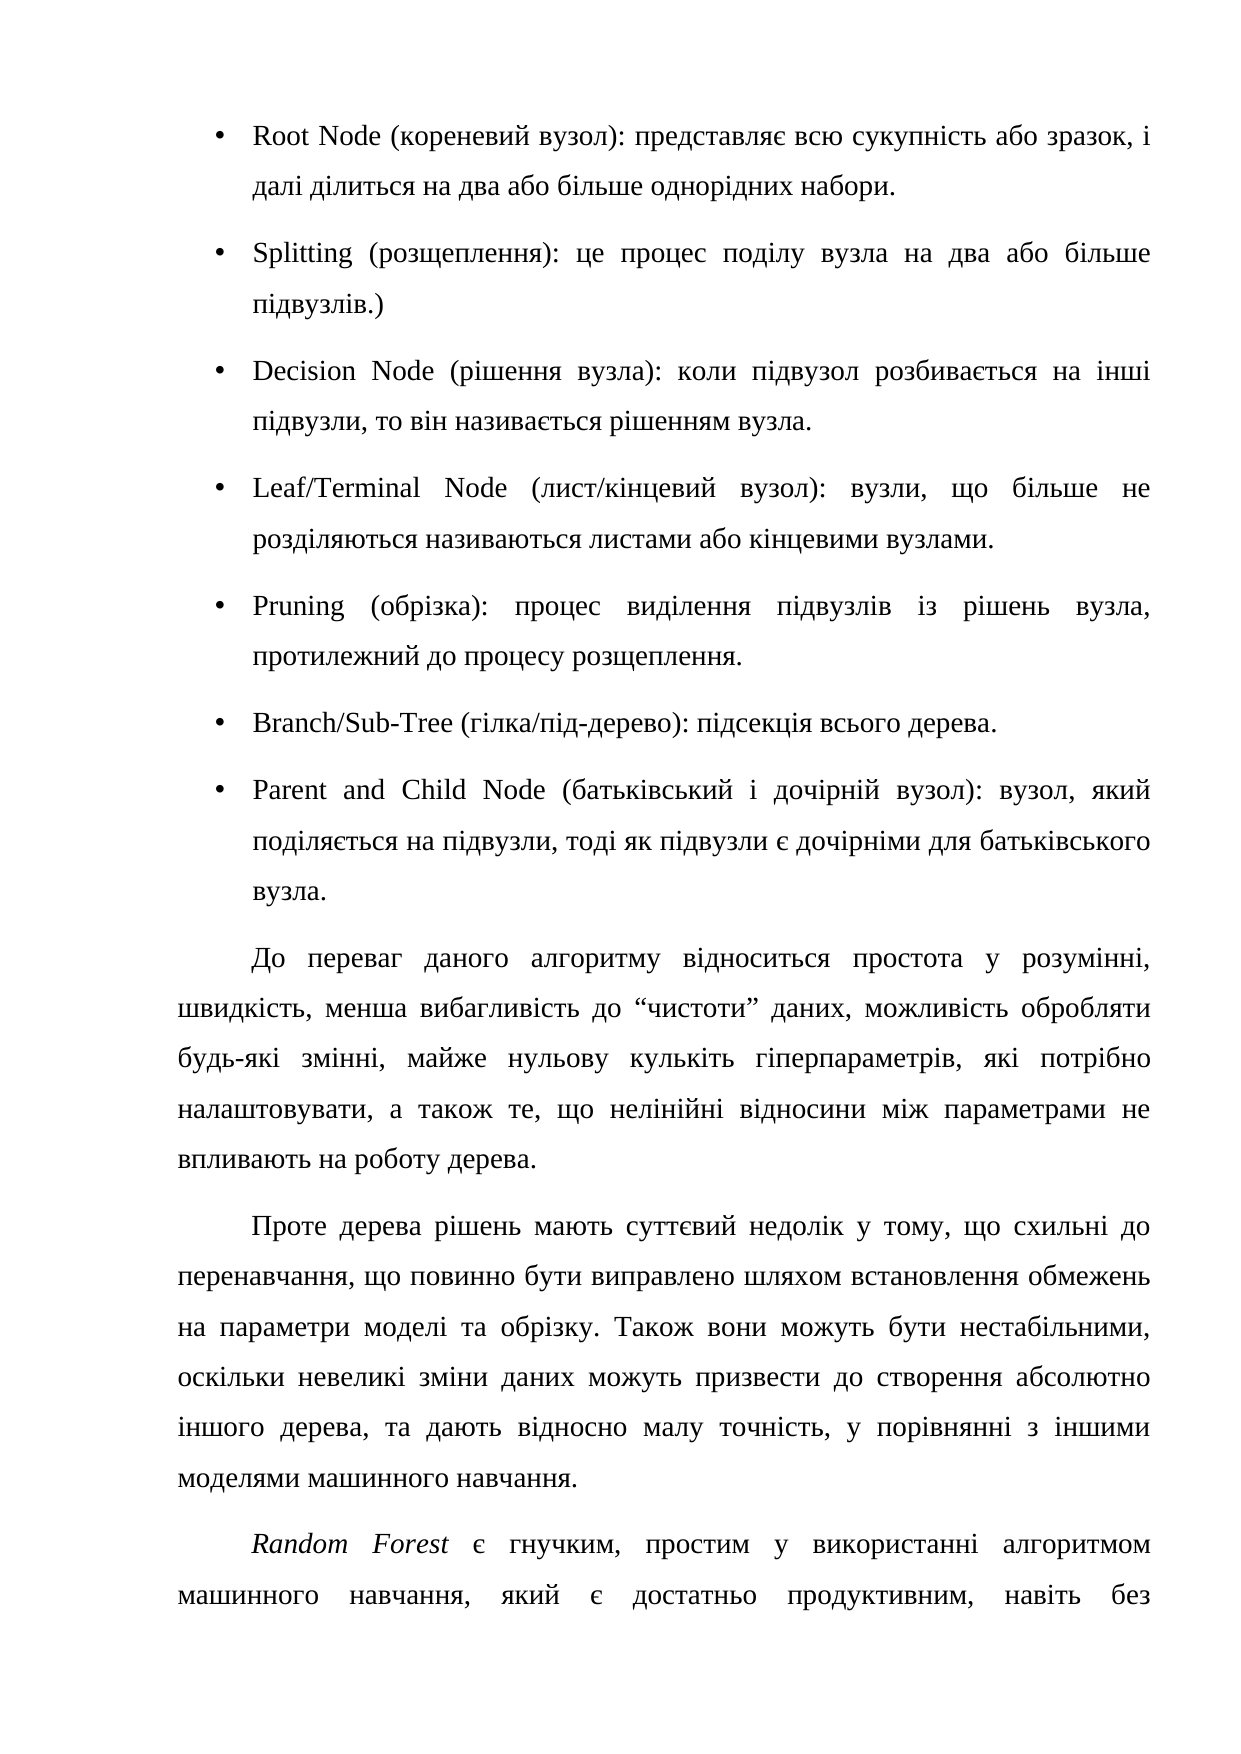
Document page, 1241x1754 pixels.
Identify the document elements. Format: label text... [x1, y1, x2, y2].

text До переваг даного алгоритму відноситься простота у розумінні, швидкість, менша вибагливість до “чистоти” даних, можливість обробляти будь-які змінні, майже нульову кулькіть гіперпараметрів, які потрібно налаштовувати, а також те, що нелінійні відносини між параметрами не впливають на роботу дерева. [177, 940, 1152, 1175]
list Branch/Sub-Tree (гілка/під-дерево): підсекція всього дерева. [215, 705, 1152, 739]
list Pruning (обрізка): процес виділення підвузлів із рішень вузла, протилежний до процесу розщеплення. [215, 588, 1152, 672]
list Root Node (кореневий вузол): представляє всю сукупність або зразок, і далі ділиться на два або більше однорідних набори. [215, 118, 1152, 202]
text Проте дерева рішень мають суттєвий недолік у тому, що схильні до перенавчання, що повинно бути виправлено шляхом встановлення обмежень на параметри моделі та обрізку. Також вони можуть бути нестабільними, оскільки невеликі зміни даних можуть призвести до створення абсолютно іншого дерева, та дають відносно малу точність, у порівнянні з іншими моделями машинного навчання. [177, 1208, 1152, 1493]
list Leaf/Terminal Node (лист/кінцевий вузол): вузли, що більше не розділяються називаються листами або кінцевими вузлами. [215, 470, 1152, 554]
list Splitting (розщеплення): це процес поділу вузла на два або більше підвузлів.) [215, 236, 1152, 319]
text Random Forest є гнучким, простим у використанні алгоритмом машинного навчання, який є достатньо продуктивним, навіть без [177, 1527, 1152, 1611]
list Decision Node (рішення вузла): коли підвузол розбивається на інші підвузли, то він називається рішенням вузла. [215, 353, 1152, 437]
list Parent and Child Node (батьківський і дочірній вузол): вузол, який поділяється на підвузли, тоді як підвузли є дочірніми для батьківського вузла. [215, 772, 1152, 906]
